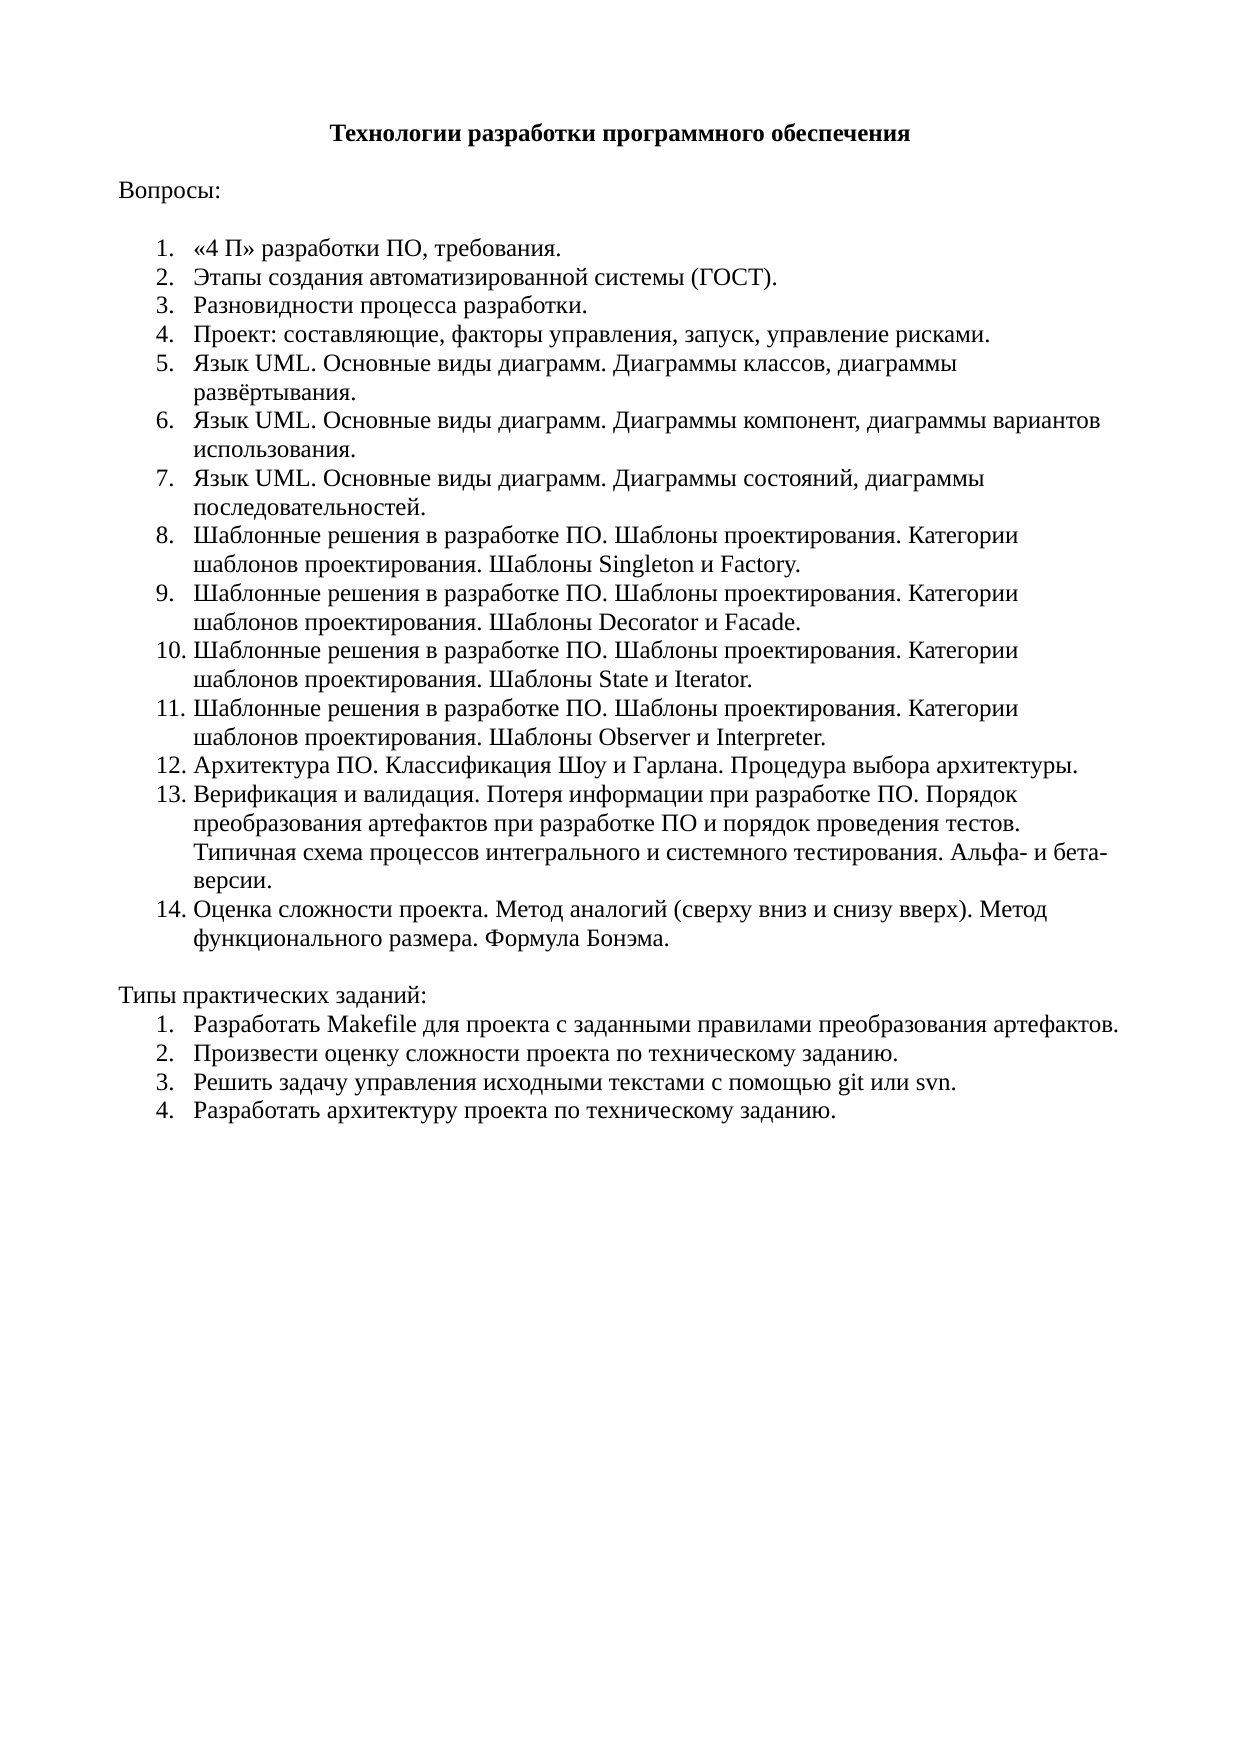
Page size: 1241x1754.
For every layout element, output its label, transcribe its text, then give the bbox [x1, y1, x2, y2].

list Этапы создания автоматизированной системы (ГОСТ). [156, 262, 1122, 291]
list Решить задачу управления исходными текстами с помощью git или svn. [156, 1067, 1122, 1096]
list Разработать архитектуру проекта по техническому заданию. [156, 1096, 1122, 1124]
list Шаблонные решения в разработке ПО. Шаблоны проектирования. Категории шаблонов проектирования. Шаблоны Decorator и Facade. [156, 578, 1122, 636]
list Произвести оценку сложности проекта по техническому заданию. [156, 1038, 1122, 1067]
text Вопросы: [118, 176, 1122, 204]
list Язык UML. Основные виды диаграмм. Диаграммы состояний, диаграммы последовательностей. [156, 463, 1122, 521]
list Разновидности процесса разработки. [156, 291, 1122, 319]
list Оценка сложности проекта. Метод аналогий (сверху вниз и снизу вверх). Метод функционального размера. Формула Бонэма. [156, 894, 1122, 952]
text Технологии разработки программного обеспечения [118, 118, 1122, 147]
list Разработать Makefile для проекта с заданными правилами преобразования артефактов. [156, 1009, 1122, 1038]
list «4 П» разработки ПО, требования. [156, 233, 1122, 262]
list Архитектура ПО. Классификация Шоу и Гарлана. Процедура выбора архитектуры. [156, 751, 1122, 779]
list Шаблонные решения в разработке ПО. Шаблоны проектирования. Категории шаблонов проектирования. Шаблоны Singleton и Factory. [156, 521, 1122, 578]
list Язык UML. Основные виды диаграмм. Диаграммы компонент, диаграммы вариантов использования. [156, 406, 1122, 463]
list Шаблонные решения в разработке ПО. Шаблоны проектирования. Категории шаблонов проектирования. Шаблоны State и Iterator. [156, 636, 1122, 693]
list Язык UML. Основные виды диаграмм. Диаграммы классов, диаграммы развёртывания. [156, 348, 1122, 406]
text Типы практических заданий: [118, 981, 1122, 1009]
list Шаблонные решения в разработке ПО. Шаблоны проектирования. Категории шаблонов проектирования. Шаблоны Observer и Interpreter. [156, 693, 1122, 751]
list Проект: составляющие, факторы управления, запуск, управление рисками. [156, 319, 1122, 348]
list Верификация и валидация. Потеря информации при разработке ПО. Порядок преобразования артефактов при разработке ПО и порядок проведения тестов. Типичная схема процессов интегрального и системного тестирования. Альфа- и бета-версии. [156, 779, 1122, 894]
